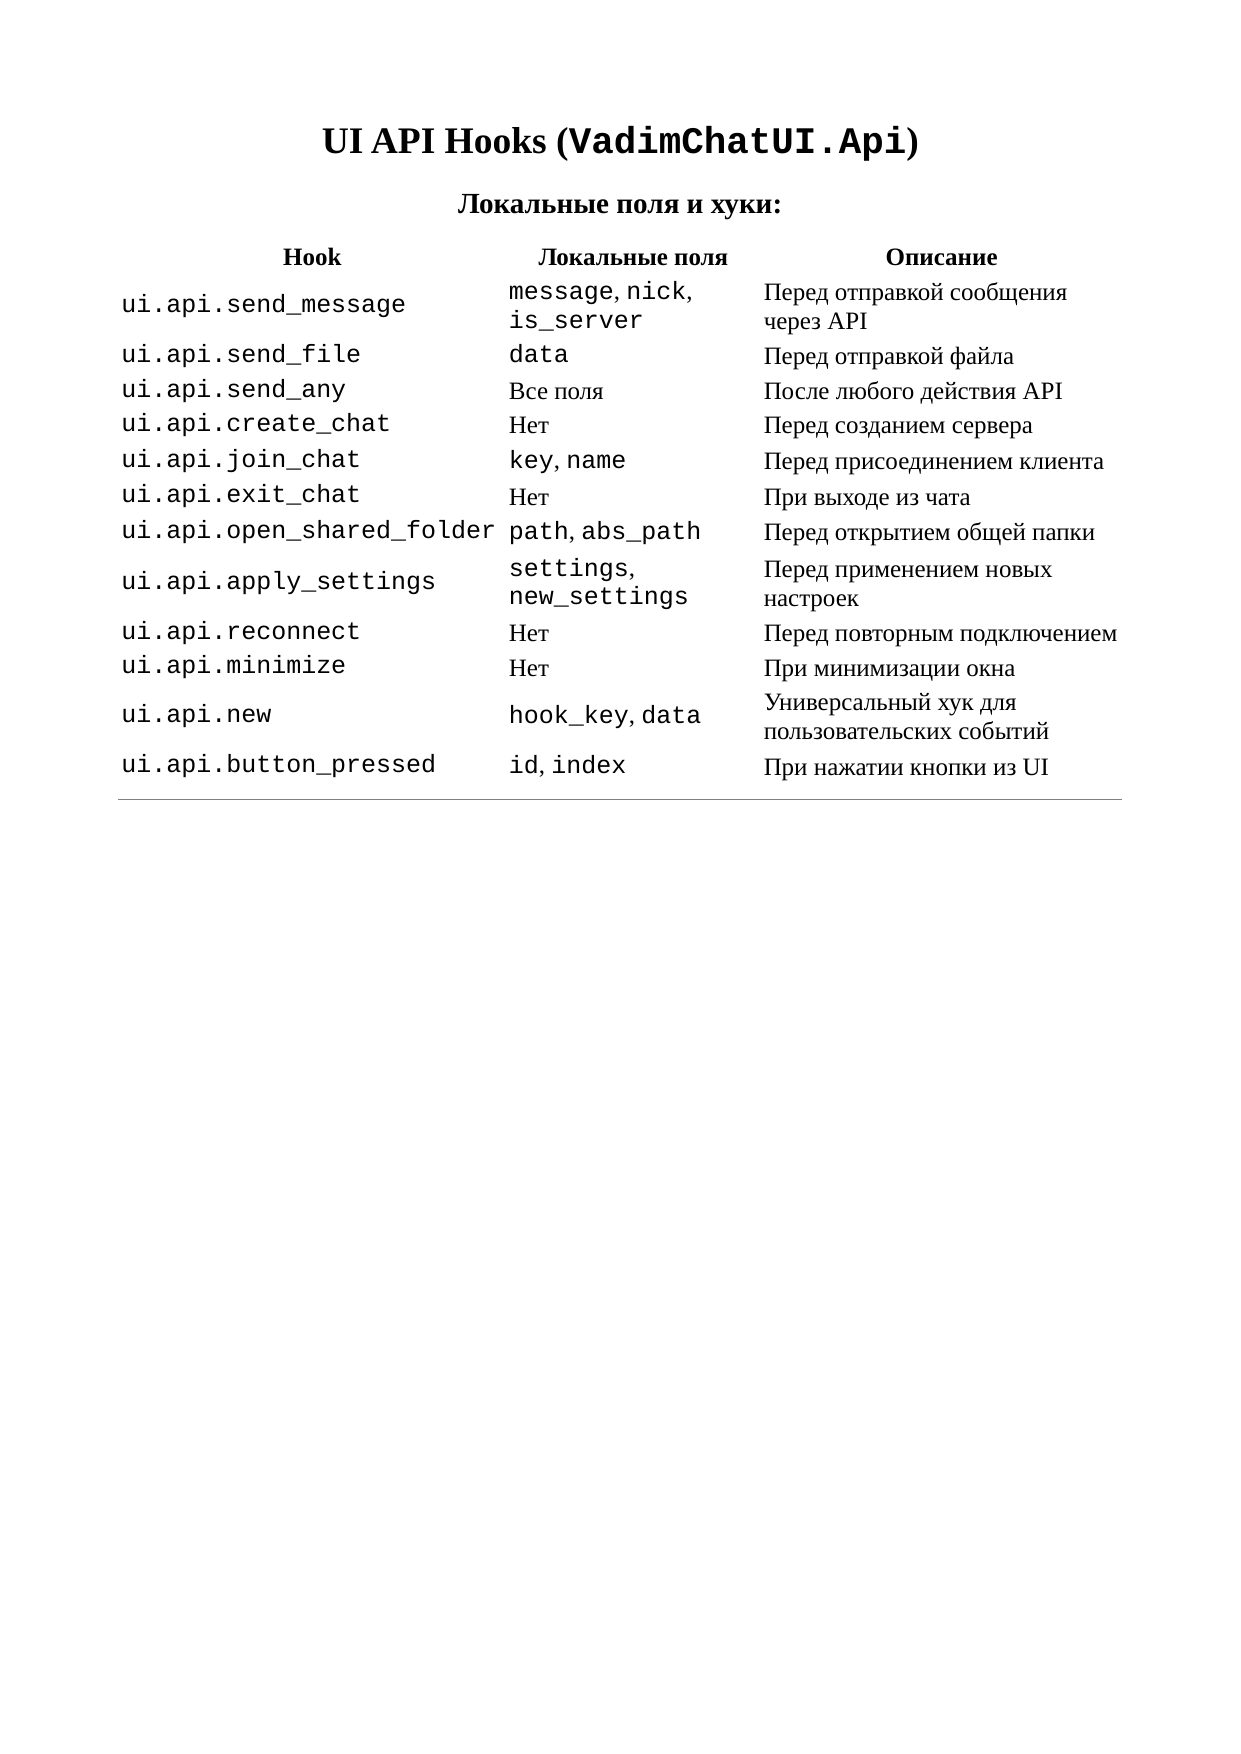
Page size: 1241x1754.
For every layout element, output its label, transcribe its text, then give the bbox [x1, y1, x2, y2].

table_cell Нет [506, 615, 761, 650]
subtitle UI API Hooks (VadimChatUI.Api) [118, 118, 1122, 164]
table_header Описание [761, 239, 1122, 273]
table_cell Перед открытием общей папки [761, 514, 1122, 550]
table_cell ui.api.send_file [118, 339, 506, 373]
table_cell ui.api.create_chat [118, 408, 506, 442]
table_cell Перед повторным подключением [761, 615, 1122, 650]
table_cell Перед отправкой сообщения через API [761, 274, 1122, 338]
table_cell ui.api.apply_settings [118, 550, 506, 615]
table_cell При минимизации окна [761, 650, 1122, 684]
table_cell Все поля [506, 373, 761, 408]
table_cell message, nick, is_server [506, 274, 761, 338]
table_cell Универсальный хук для пользовательских событий [761, 684, 1122, 748]
table_cell ui.api.join_chat [118, 442, 506, 479]
table_cell data [506, 339, 761, 373]
table_cell Перед применением новых настроек [761, 550, 1122, 615]
table_cell settings, new_settings [506, 550, 761, 615]
table_cell ui.api.reconnect [118, 615, 506, 650]
table_cell Нет [506, 408, 761, 442]
table_cell При выходе из чата [761, 479, 1122, 513]
table_cell Перед присоединением клиента [761, 442, 1122, 479]
table_header Hook [118, 239, 506, 273]
table_cell ui.api.send_message [118, 274, 506, 338]
table_cell hook_key, data [506, 684, 761, 748]
table_cell После любого действия API [761, 373, 1122, 408]
table_cell При нажатии кнопки из UI [761, 748, 1122, 784]
table_cell ui.api.new [118, 684, 506, 748]
table_cell ui.api.minimize [118, 650, 506, 684]
table_cell ui.api.exit_chat [118, 479, 506, 513]
table_cell id, index [506, 748, 761, 784]
subtitle Локальные поля и хуки: [118, 186, 1122, 219]
table_cell Нет [506, 479, 761, 513]
table_cell key, name [506, 442, 761, 479]
table_cell Перед отправкой файла [761, 339, 1122, 373]
table_cell ui.api.button_pressed [118, 748, 506, 784]
table_cell ui.api.open_shared_folder [118, 514, 506, 550]
table_cell Перед созданием сервера [761, 408, 1122, 442]
table_cell ui.api.send_any [118, 373, 506, 408]
table_cell path, abs_path [506, 514, 761, 550]
table_cell Нет [506, 650, 761, 684]
table_header Локальные поля [506, 239, 761, 273]
